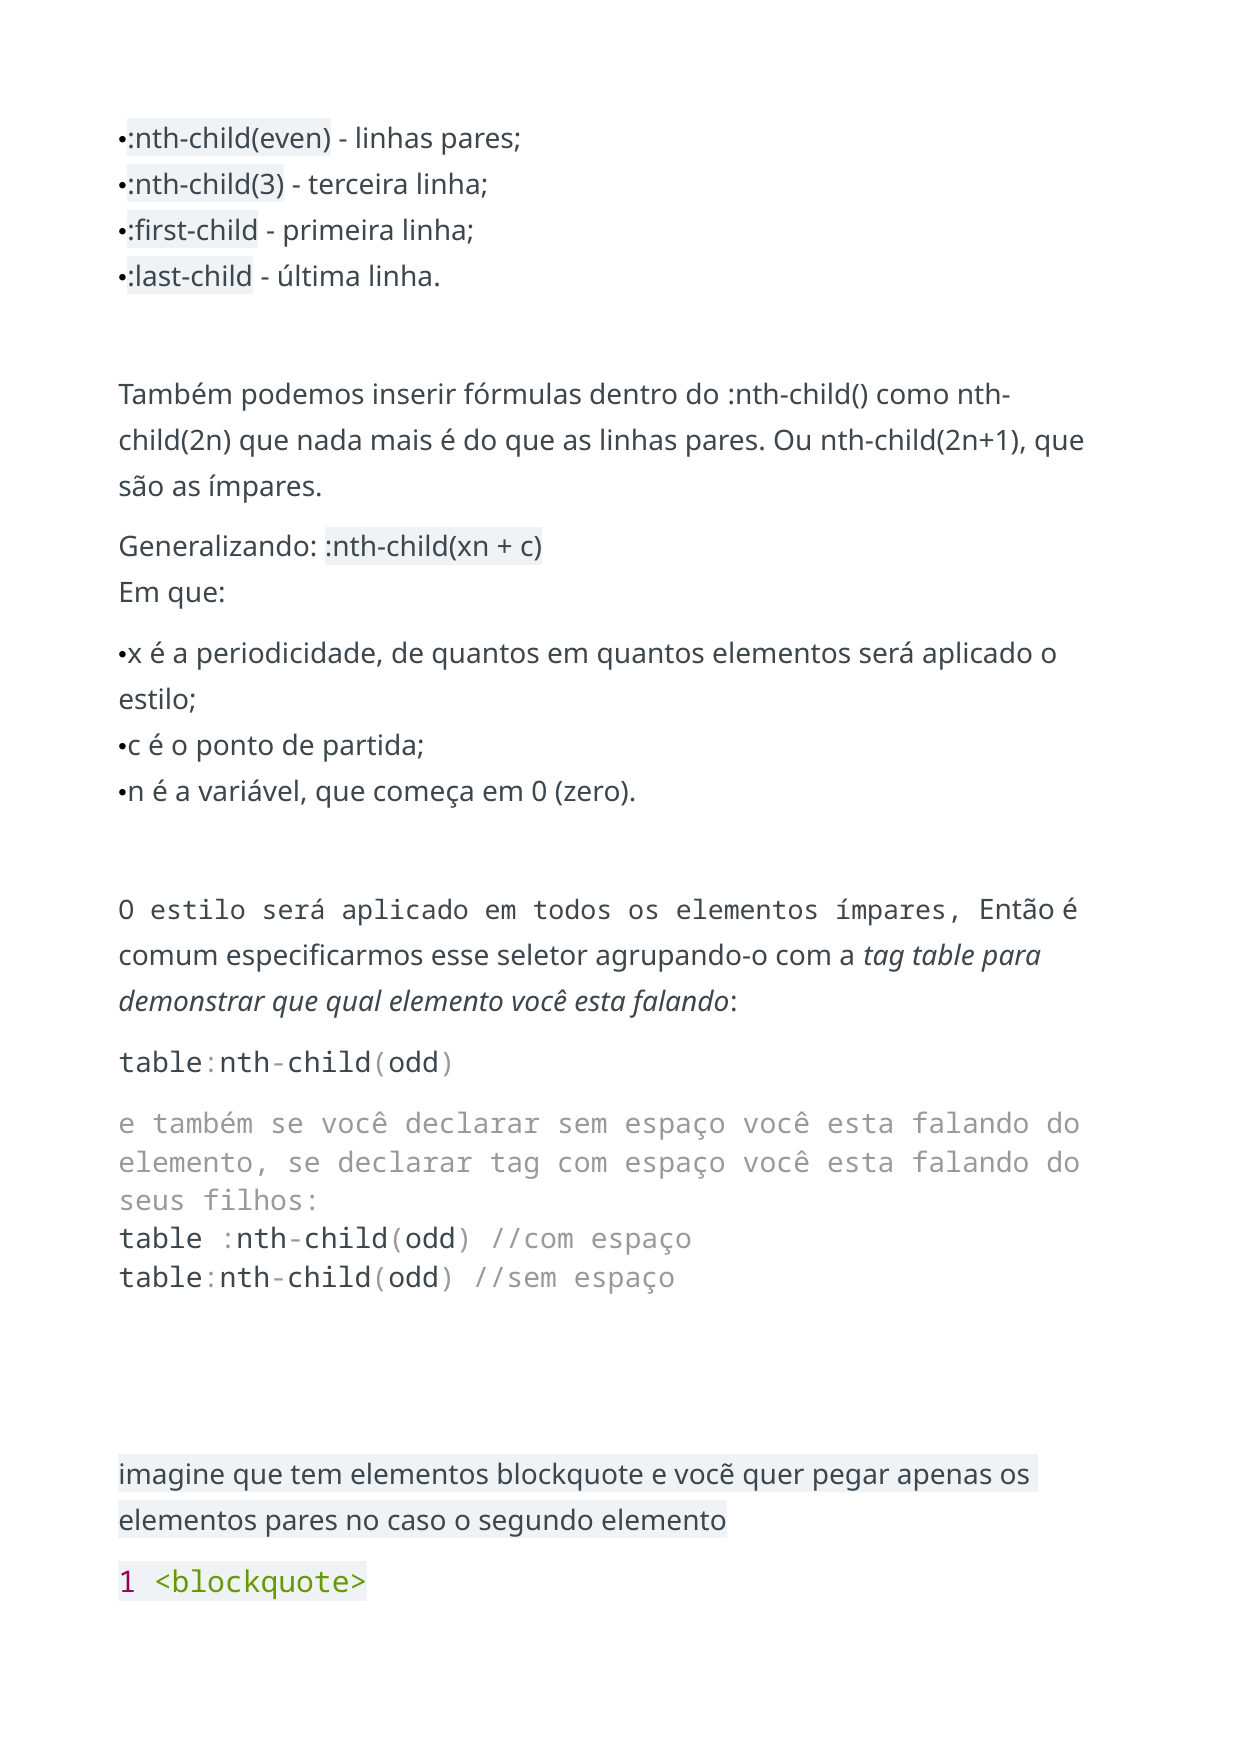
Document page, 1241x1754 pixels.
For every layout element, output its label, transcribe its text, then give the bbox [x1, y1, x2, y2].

text Também podemos inserir fórmulas dentro do :nth-child() como nth-child(2n) que nada mais é do que as linhas pares. Ou nth-child(2n+1), que são as ímpares. [118, 374, 1122, 504]
list c é o ponto de partida; [118, 725, 1122, 763]
list x é a periodicidade, de quantos em quantos elementos será aplicado o estilo; [118, 633, 1122, 717]
text O estilo será aplicado em todos os elementos ímpares, Então é comum especificarmos esse seletor agrupando-o com a tag table para demonstrar que qual elemento você esta falando: [118, 889, 1122, 1020]
text 1 <blockquote> [118, 1561, 1122, 1601]
list :last-child - última linha. [118, 256, 1122, 294]
text e também se você declarar sem espaço você esta falando do elemento, se declarar tag com espaço você esta falando do seus filhos: [118, 1104, 1122, 1219]
text table:nth-child(odd) [118, 1042, 1122, 1080]
list :nth-child(3) - terceira linha; [118, 164, 1122, 202]
list :nth-child(even) - linhas pares; [118, 118, 1122, 156]
text table :nth-child(odd) //com espaço [118, 1219, 1122, 1257]
text table:nth-child(odd) //sem espaço [118, 1257, 1122, 1296]
text Em que: [118, 573, 1122, 611]
text Generalizando: :nth-child(xn + c) [118, 527, 1122, 565]
list n é a variável, que começa em 0 (zero). [118, 771, 1122, 809]
list :first-child - primeira linha; [118, 210, 1122, 248]
text imagine que tem elementos blockquote e vocẽ quer pegar apenas os elementos pares no caso o segundo elemento [118, 1454, 1122, 1538]
